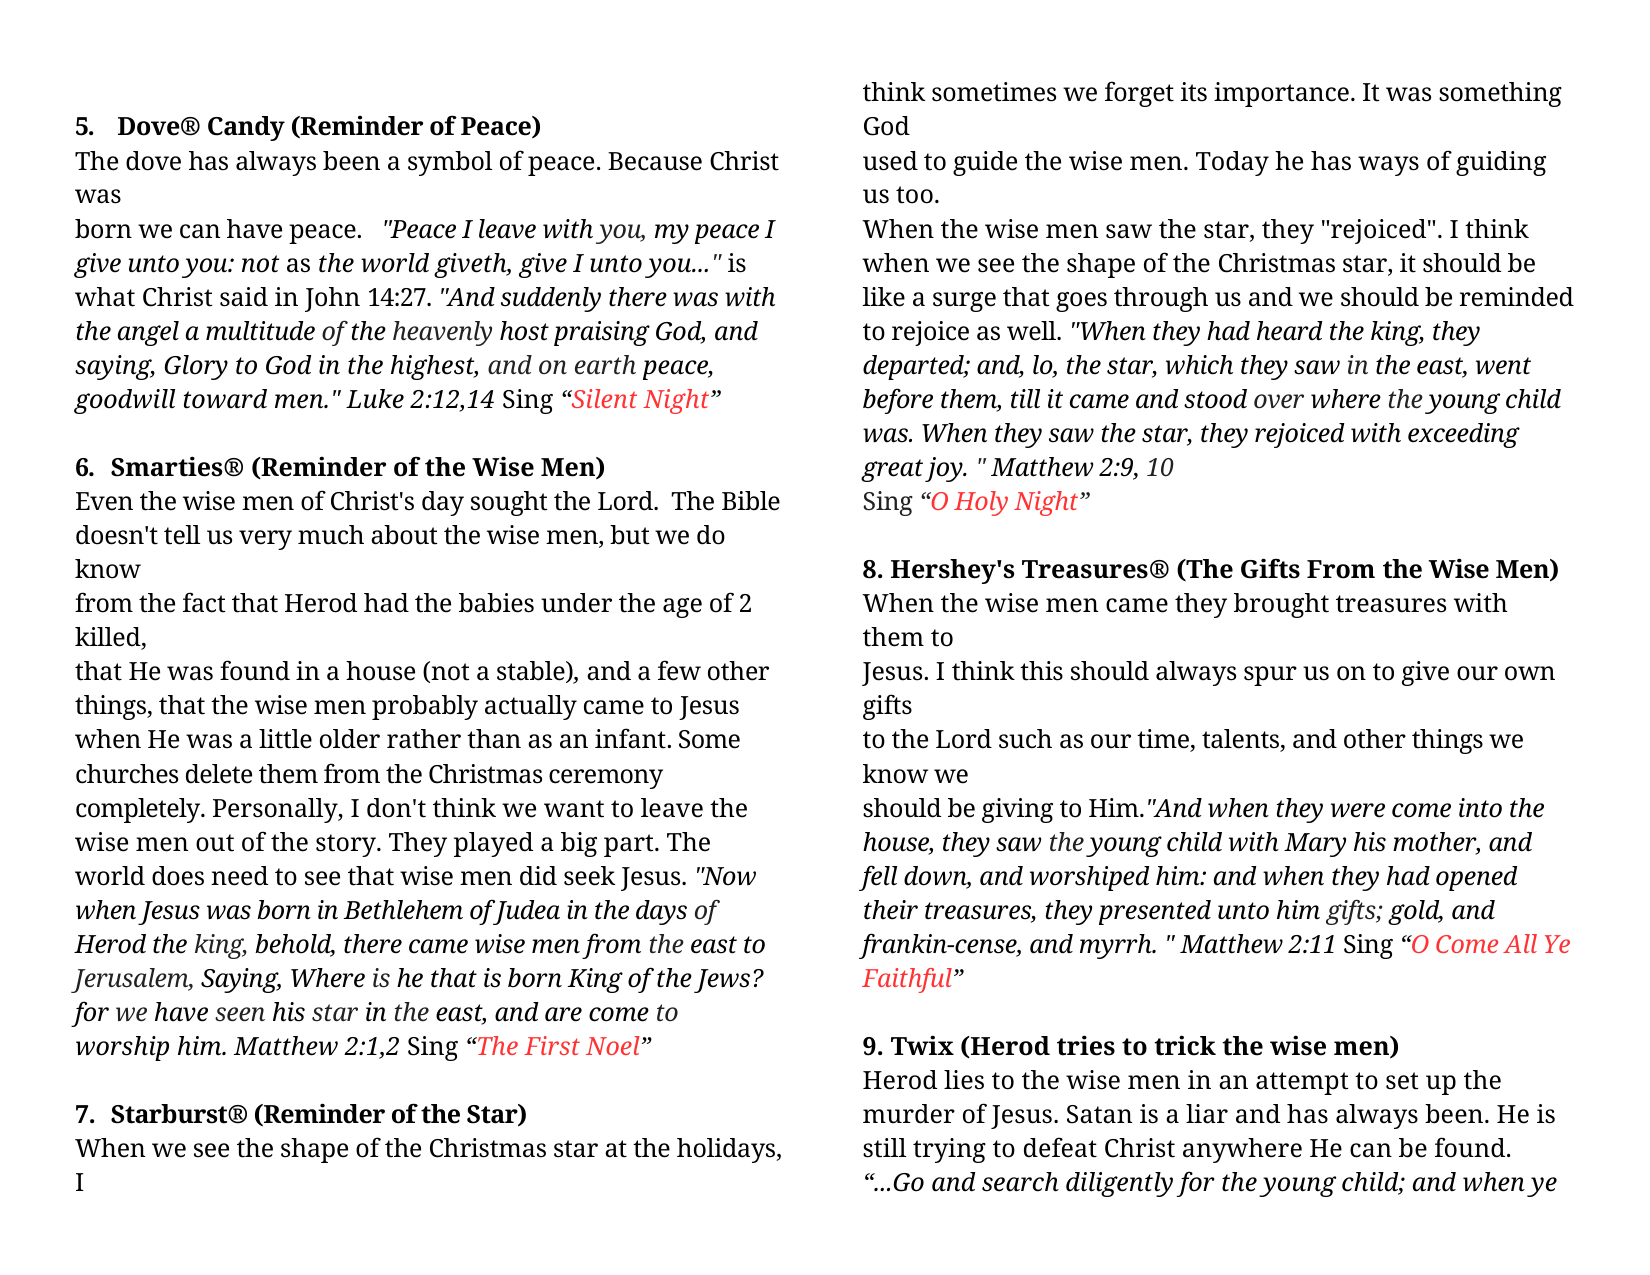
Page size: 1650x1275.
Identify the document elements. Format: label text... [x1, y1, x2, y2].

list Starburst® (Reminder of the Star) [75, 1097, 787, 1131]
text from the fact that Herod had the babies under the age of 2 killed, [75, 586, 787, 654]
list 9. Twix (Herod tries to trick the wise men) [862, 1029, 1575, 1063]
text Even the wise men of Christ's day sought the Lord. The Bible [75, 484, 787, 518]
list to the Lord such as our time, talents, and other things we know we [862, 722, 1575, 790]
list used to guide the wise men. Today he has ways of guiding us too. [862, 143, 1575, 211]
text 5. Dove® Candy (Reminder of Peace) [75, 109, 787, 143]
text born we can have peace. "Peace I leave with you, my peace I give unto you: not as the world giveth, give I unto you..." is what Christ said in John 14:27. "And suddenly there was with the angel a multitude of the heavenly host praising God, and saying, Glory to God in the highest, and on earth peace, goodwill toward men." Luke 2:12,14 Sing “Silent Night” [75, 211, 787, 416]
list Jesus. I think this should always spur us on to give our own gifts [862, 654, 1575, 722]
text 6. Smarties® (Reminder of the Wise Men) [75, 450, 787, 484]
list should be giving to Him."And when they were come into the house, they saw the young child with Mary his mother, and fell down, and worshiped him: and when they had opened their treasures, they presented unto him gifts; gold, and frankin-cense, and myrrh. " Matthew 2:11 Sing “O Come All Ye Faithful” [862, 790, 1575, 995]
list When the wise men saw the star, they "rejoiced". I think when we see the shape of the Christmas star, it should be like a surge that goes through us and we should be reminded to rejoice as well. "When they had heard the king, they departed; and, lo, the star, which they saw in the east, went before them, till it came and stood over where the young child was. When they saw the star, they rejoiced with exceeding great joy. " Matthew 2:9, 10 [862, 211, 1575, 484]
list When the wise men came they brought treasures with them to [862, 586, 1575, 654]
list 8. Hershey's Treasures® (The Gifts From the Wise Men) [862, 552, 1575, 586]
text worship him. Matthew 2:1,2 Sing “The First Noel” [75, 1029, 787, 1063]
text The dove has always been a symbol of peace. Because Christ was [75, 143, 787, 211]
list think sometimes we forget its importance. It was something God [862, 75, 1575, 143]
list Herod lies to the wise men in an attempt to set up the murder of Jesus. Satan is a liar and has always been. He is still trying to defeat Christ anywhere He can be found. “...Go and search diligently for the young child; and when ye [862, 1063, 1575, 1199]
text that He was found in a house (not a stable), and a few other things, that the wise men probably actually came to Jesus when He was a little older rather than as an infant. Some churches delete them from the Christmas ceremony completely. Personally, I don't think we want to leave the wise men out of the story. They played a big part. The world does need to see that wise men did seek Jesus. "Now when Jesus was born in Bethlehem of Judea in the days of Herod the king, behold, there came wise men from the east to Jerusalem, Saying, Where is he that is born King of the Jews? for we have seen his star in the east, and are come to [75, 654, 787, 1029]
list Sing “O Holy Night” [862, 484, 1575, 518]
text doesn't tell us very much about the wise men, but we do know [75, 518, 787, 586]
list When we see the shape of the Christmas star at the holidays, I [75, 1131, 787, 1199]
